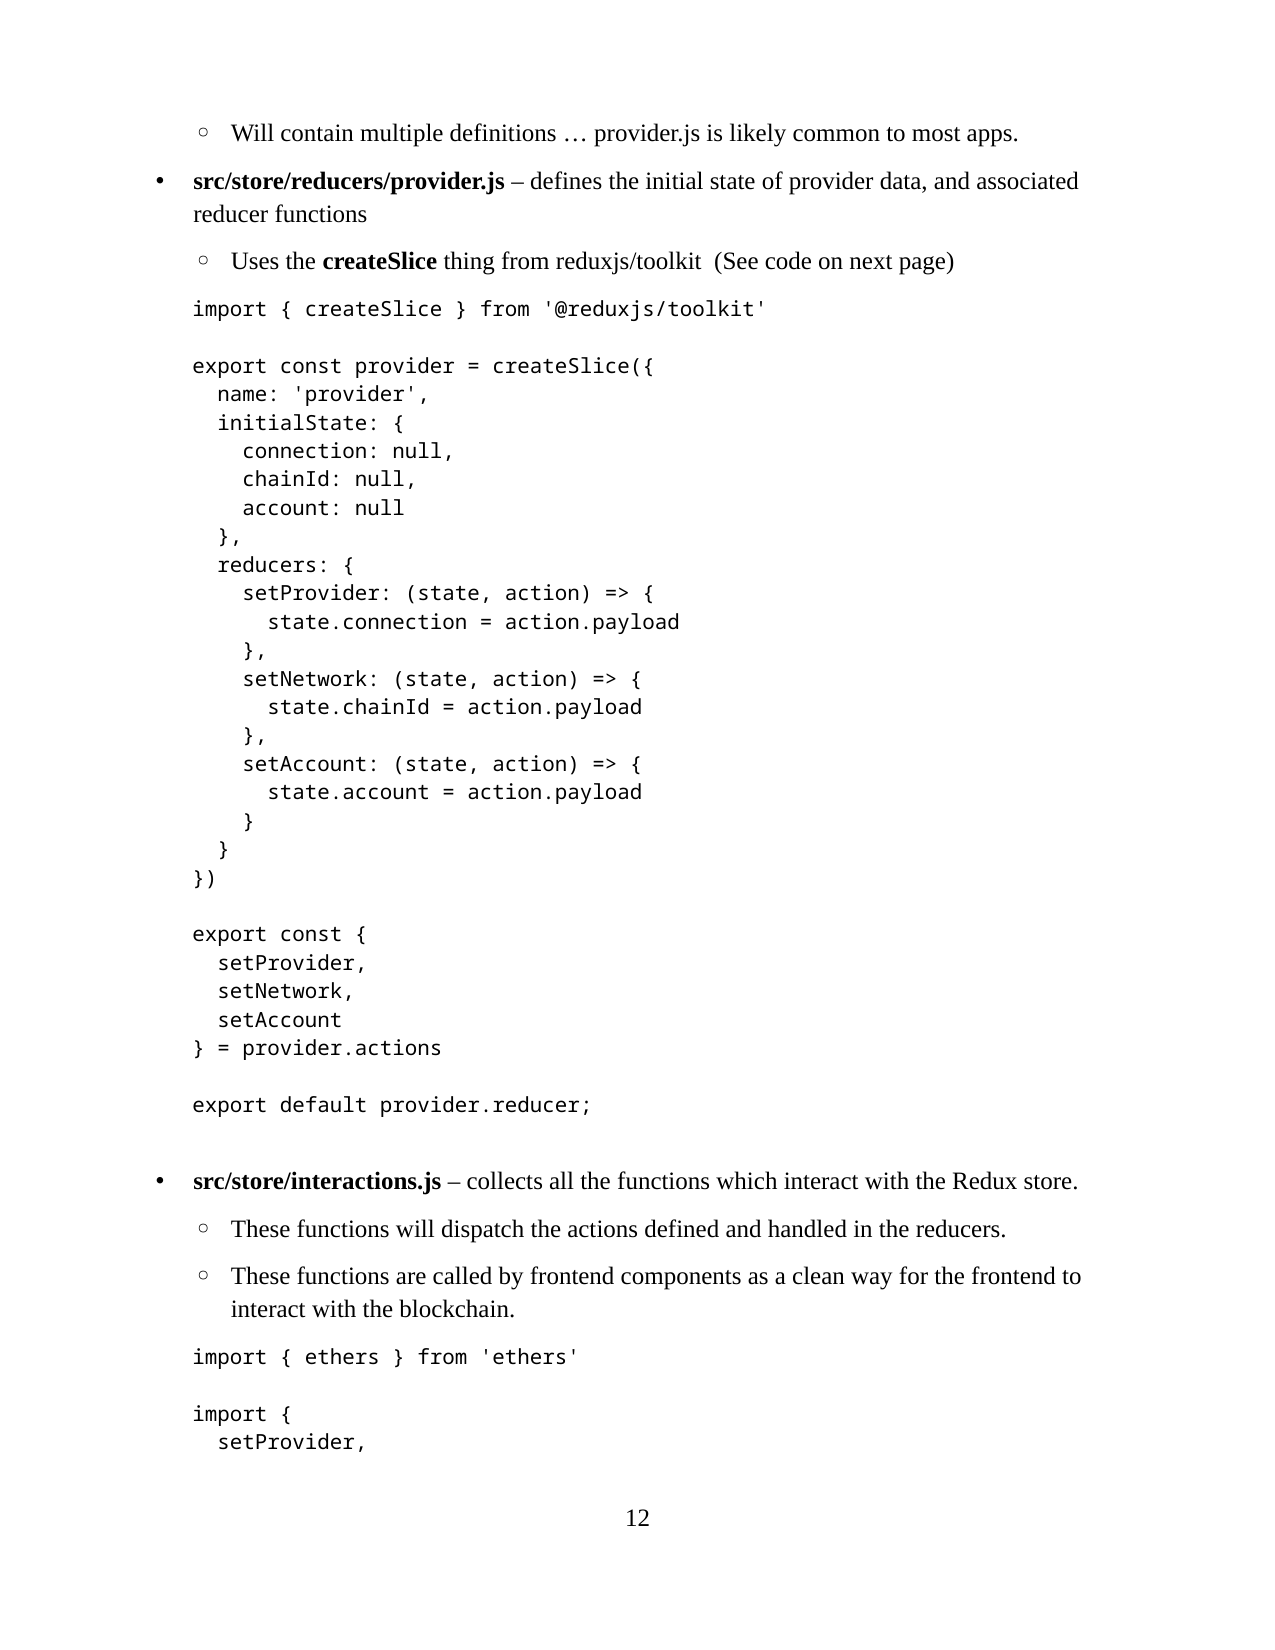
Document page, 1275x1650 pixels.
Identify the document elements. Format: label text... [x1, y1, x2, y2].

text connection: null, [192, 436, 1157, 464]
text name: 'provider', [192, 379, 1157, 408]
text } = provider.actions [192, 1033, 1157, 1062]
text import { [192, 1399, 1157, 1427]
text import { createSlice } from '@reduxjs/toolkit' [192, 294, 1157, 322]
text state.account = action.payload [192, 777, 1157, 806]
list src/store/interactions.js – collects all the functions which interact with the Redux store. [156, 1166, 1157, 1195]
list Will contain multiple definitions … provider.js is likely common to most apps. [193, 118, 1157, 147]
text }, [192, 721, 1157, 749]
list These functions are called by frontend components as a clean way for the frontend to interact with the blockchain. [193, 1261, 1157, 1323]
text account: null [192, 493, 1157, 521]
text }) [192, 863, 1157, 891]
text setNetwork: (state, action) => { [192, 664, 1157, 692]
text chainId: null, [192, 464, 1157, 493]
text }, [192, 635, 1157, 664]
text setProvider: (state, action) => { [192, 578, 1157, 607]
text setAccount [192, 1005, 1157, 1033]
list Uses the createSlice thing from reduxjs/toolkit (See code on next page) [193, 246, 1157, 275]
text setAccount: (state, action) => { [192, 749, 1157, 777]
text setNetwork, [192, 976, 1157, 1005]
list These functions will dispatch the actions defined and handled in the reducers. [193, 1214, 1157, 1243]
text import { ethers } from 'ethers' [192, 1342, 1157, 1371]
list src/store/reducers/provider.js – defines the initial state of provider data, and associated reducer functions [156, 166, 1157, 227]
text export default provider.reducer; [192, 1090, 1157, 1119]
text state.chainId = action.payload [192, 692, 1157, 721]
text setProvider, [192, 948, 1157, 976]
text initialState: { [192, 408, 1157, 436]
text export const { [192, 919, 1157, 948]
text }, [192, 521, 1157, 550]
text reducers: { [192, 550, 1157, 578]
text setProvider, [192, 1427, 1157, 1456]
text export const provider = createSlice({ [192, 351, 1157, 379]
text state.connection = action.payload [192, 607, 1157, 635]
text } [192, 834, 1157, 863]
text } [192, 806, 1157, 834]
